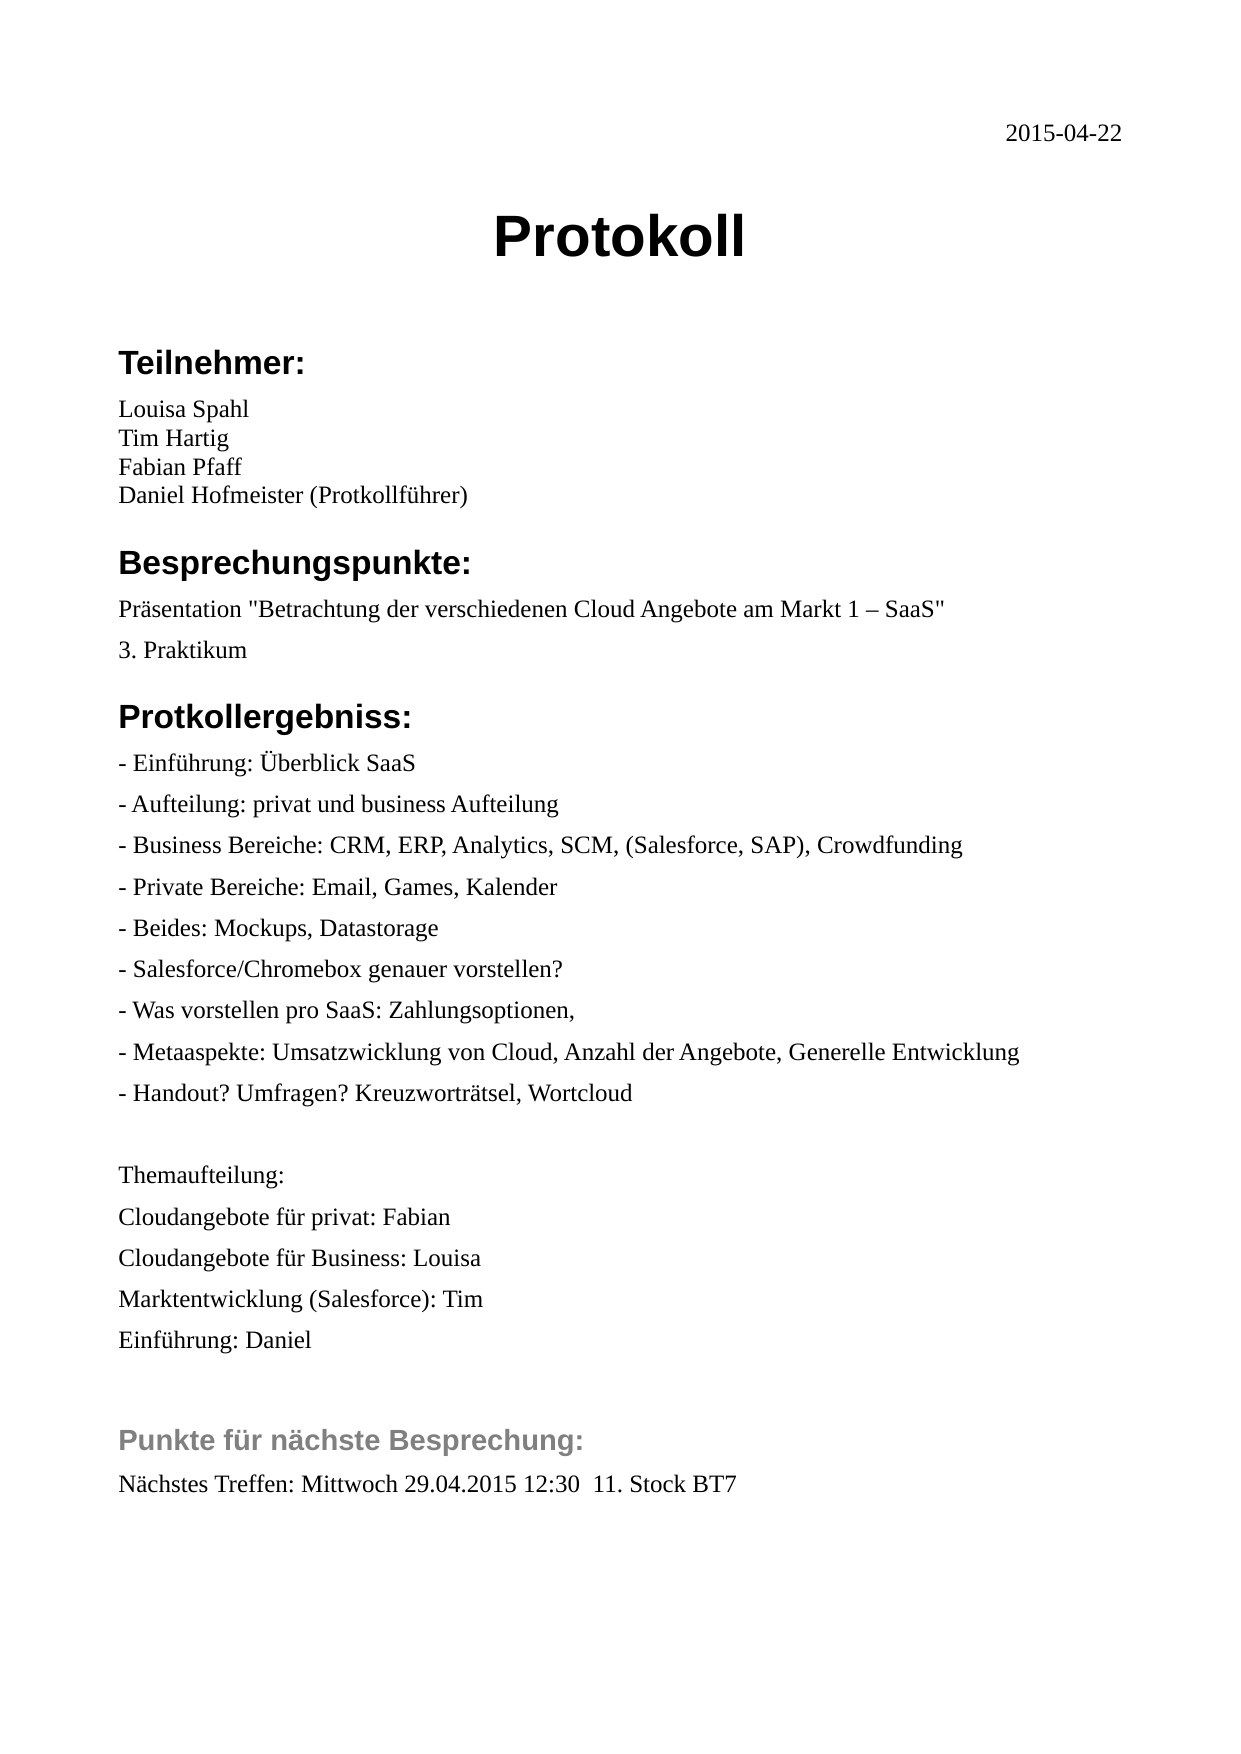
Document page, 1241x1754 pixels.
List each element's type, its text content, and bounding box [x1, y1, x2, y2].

text Marktentwicklung (Salesforce): Tim [118, 1284, 1122, 1313]
text Louisa Spahl Tim Hartig Fabian Pfaff Daniel Hofmeister (Protkollführer) [118, 394, 1122, 509]
text Nächstes Treffen: Mittwoch 29.04.2015 12:30 11. Stock BT7 [118, 1469, 1122, 1497]
text - Salesforce/Chromebox genauer vorstellen? [118, 954, 1122, 983]
text - Was vorstellen pro SaaS: Zahlungsoptionen, [118, 996, 1122, 1024]
text - Business Bereiche: CRM, ERP, Analytics, SCM, (Salesforce, SAP), Crowdfunding [118, 831, 1122, 859]
subtitle Punkte für nächste Besprechung: [118, 1423, 1122, 1456]
text - Aufteilung: privat und business Aufteilung [118, 789, 1122, 818]
text Themaufteilung: [118, 1161, 1122, 1189]
text Cloudangebote für Business: Louisa [118, 1243, 1122, 1272]
subtitle Besprechungspunkte: [118, 542, 1122, 581]
text Cloudangebote für privat: Fabian [118, 1202, 1122, 1231]
text - Metaaspekte: Umsatzwicklung von Cloud, Anzahl der Angebote, Generelle Entwicklung [118, 1037, 1122, 1066]
text Präsentation "Betrachtung der verschiedenen Cloud Angebote am Markt 1 – SaaS" [118, 594, 1122, 622]
text - Private Bereiche: Email, Games, Kalender [118, 872, 1122, 901]
text - Beides: Mockups, Datastorage [118, 913, 1122, 942]
subtitle Protkollergebniss: [118, 697, 1122, 736]
subtitle Teilnehmer: [118, 343, 1122, 382]
text Einführung: Daniel [118, 1326, 1122, 1354]
text - Handout? Umfragen? Kreuzworträtsel, Wortcloud [118, 1078, 1122, 1107]
text 3. Praktikum [118, 635, 1122, 664]
title Protokoll [118, 201, 1122, 268]
text - Einführung: Überblick SaaS [118, 748, 1122, 777]
